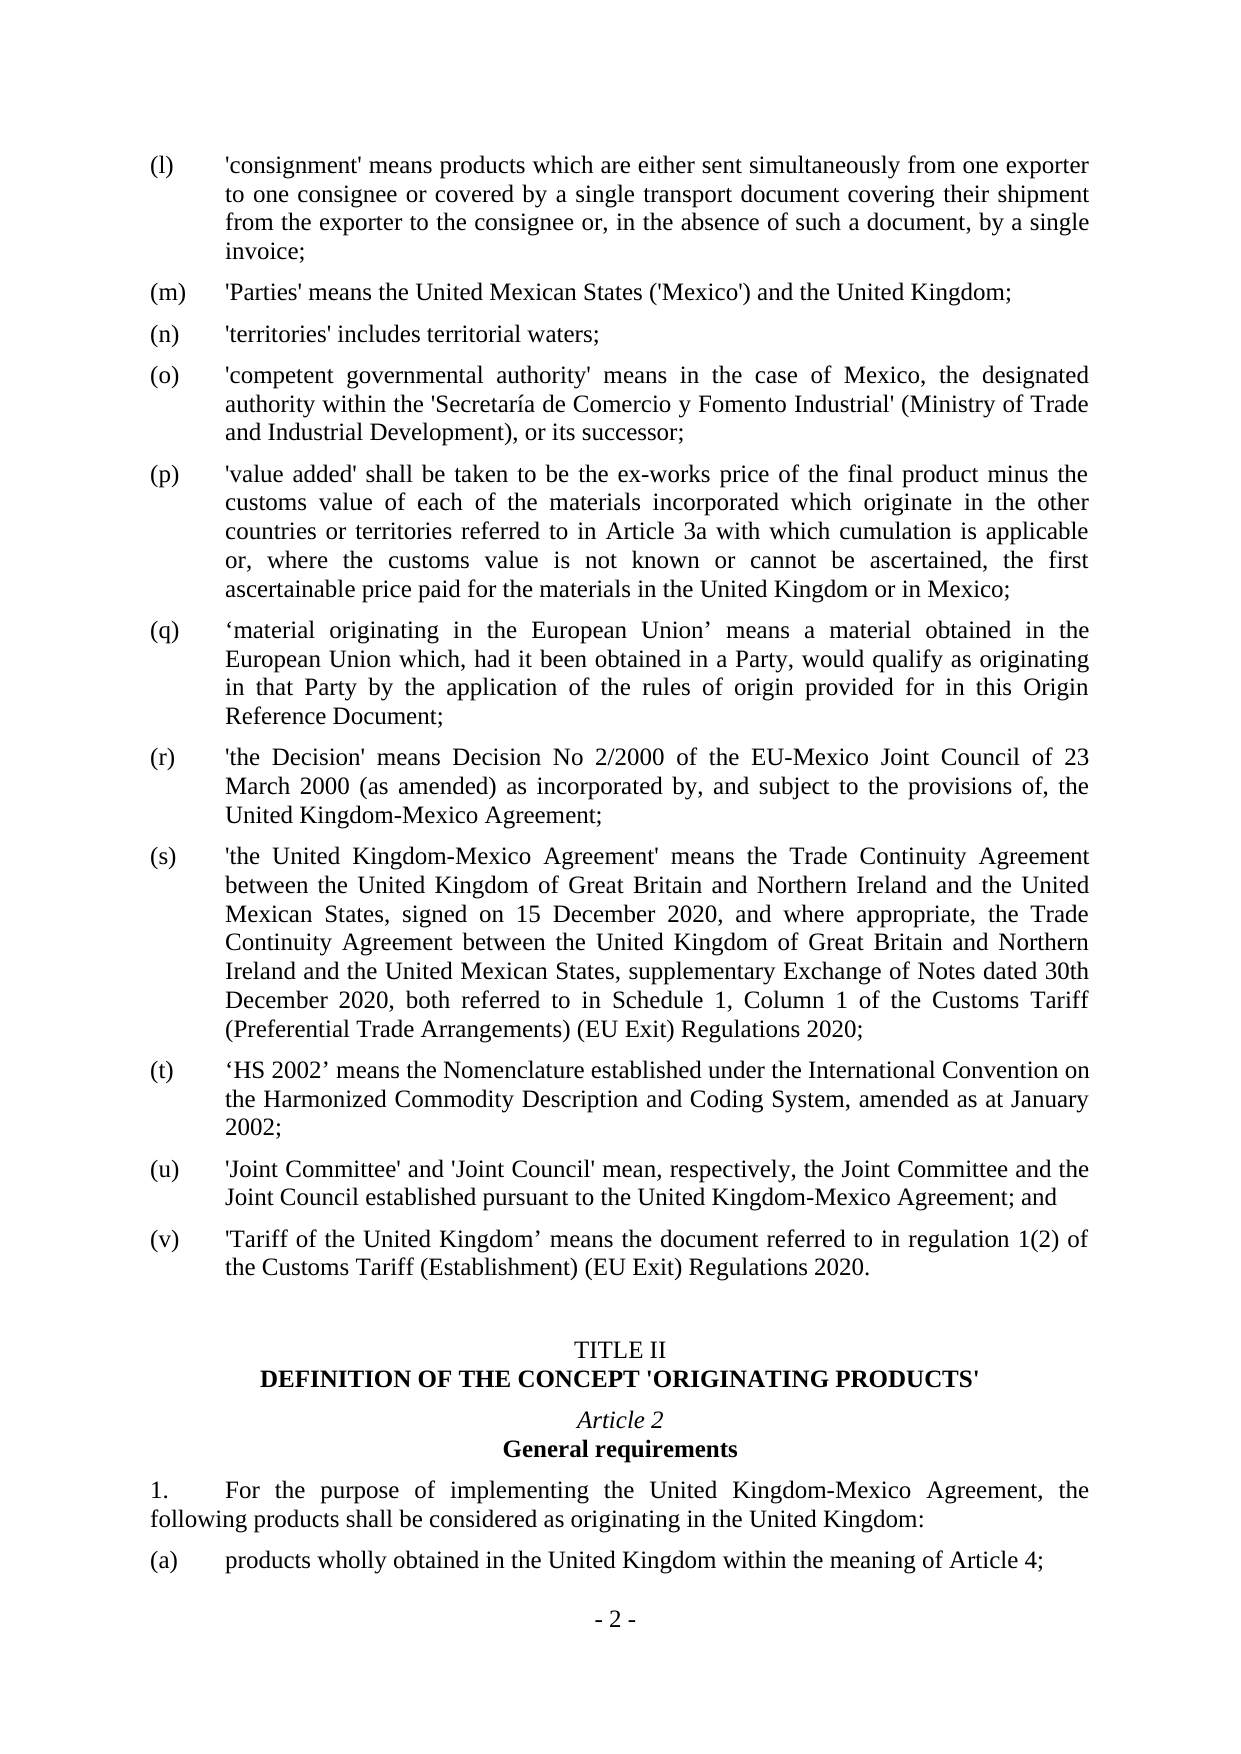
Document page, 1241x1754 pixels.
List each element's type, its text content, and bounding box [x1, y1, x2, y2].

list products wholly obtained in the United Kingdom within the meaning of Article 4; [150, 1545, 1090, 1574]
list 'the Decision' means Decision No 2/2000 of the EU-Mexico Joint Council of 23 March 2000 (as amended) as incorporated by, and subject to the provisions of, the United Kingdom-Mexico Agreement; [150, 742, 1090, 829]
list General requirements [150, 1405, 1090, 1462]
list 'competent governmental authority' means in the case of Mexico, the designated authority within the 'Secretaría de Comercio y Fomento Industrial' (Ministry of Trade and Industrial Development), or its successor; [150, 360, 1090, 446]
text TITLE II DEFINITION OF THE CONCEPT 'ORIGINATING PRODUCTS' [150, 1335, 1090, 1392]
list 'Joint Committee' and 'Joint Council' mean, respectively, the Joint Committee and the Joint Council established pursuant to the United Kingdom-Mexico Agreement; and [150, 1154, 1090, 1211]
list ‘material originating in the European Union’ means a material obtained in the European Union which, had it been obtained in a Party, would qualify as originating in that Party by the application of the rules of origin provided for in this Origin Reference Document; [150, 615, 1090, 730]
list ‘HS 2002’ means the Nomenclature established under the International Convention on the Harmonized Commodity Description and Coding System, amended as at January 2002; [150, 1055, 1090, 1141]
list 'Tariff of the United Kingdom’ means the document referred to in regulation 1(2) of the Customs Tariff (Establishment) (EU Exit) Regulations 2020. [150, 1224, 1090, 1281]
list For the purpose of implementing the United Kingdom-Mexico Agreement, the following products shall be considered as originating in the United Kingdom: [150, 1475, 1090, 1532]
list 'territories' includes territorial waters; [150, 319, 1090, 347]
list 'value added' shall be taken to be the ex-works price of the final product minus the customs value of each of the materials incorporated which originate in the other countries or territories referred to in Article 3a with which cumulation is applicable or, where the customs value is not known or cannot be ascertained, the first ascertainable price paid for the materials in the United Kingdom or in Mexico; [150, 459, 1090, 602]
list 'Parties' means the United Mexican States ('Mexico') and the United Kingdom; [150, 277, 1090, 306]
list 'consignment' means products which are either sent simultaneously from one exporter to one consignee or covered by a single transport document covering their shipment from the exporter to the consignee or, in the absence of such a document, by a single invoice; [150, 150, 1090, 265]
list 'the United Kingdom-Mexico Agreement' means the Trade Continuity Agreement between the United Kingdom of Great Britain and Northern Ireland and the United Mexican States, signed on 15 December 2020, and where appropriate, the Trade Continuity Agreement between the United Kingdom of Great Britain and Northern Ireland and the United Mexican States, supplementary Exchange of Notes dated 30th December 2020, both referred to in Schedule 1, Column 1 of the Customs Tariff (Preferential Trade Arrangements) (EU Exit) Regulations 2020; [150, 841, 1090, 1042]
